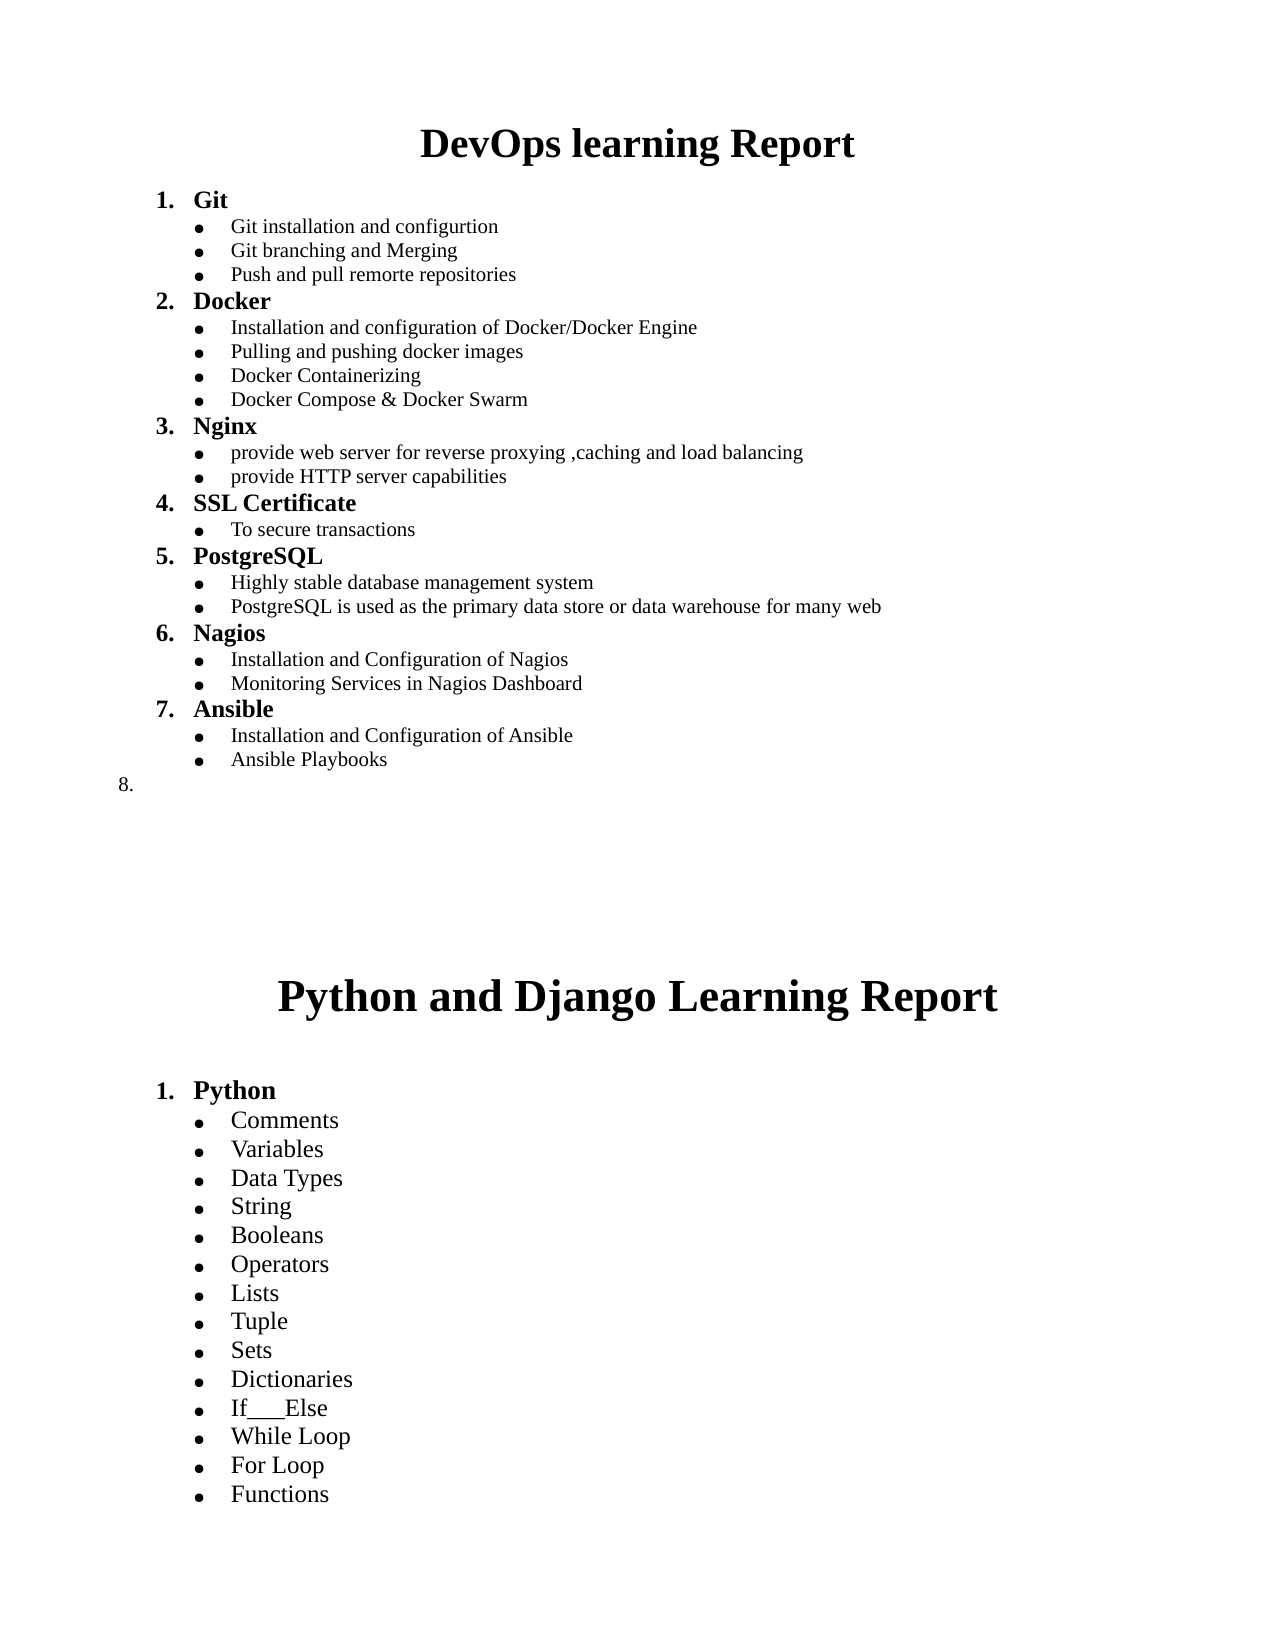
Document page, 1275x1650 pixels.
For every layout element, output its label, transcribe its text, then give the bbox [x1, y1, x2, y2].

list Docker Compose & Docker Swarm [193, 387, 1157, 411]
list PostgreSQL [156, 541, 1157, 569]
list Python [156, 1074, 1157, 1105]
list Installation and configuration of Docker/Docker Engine [193, 315, 1157, 339]
list Docker Containerizing [193, 363, 1157, 387]
list Docker [156, 286, 1157, 315]
list Ansible [156, 694, 1157, 723]
list String [193, 1191, 1157, 1220]
list Git installation and configurtion [193, 214, 1157, 238]
list Operators [193, 1249, 1157, 1278]
list PostgreSQL is used as the primary data store or data warehouse for many web [193, 594, 1157, 618]
list While Loop [193, 1421, 1157, 1450]
list Highly stable database management system [193, 569, 1157, 594]
list Comments [193, 1105, 1157, 1134]
list Ansible Playbooks [193, 747, 1157, 771]
list If___Else [193, 1393, 1157, 1421]
text 8. [118, 771, 1157, 796]
text Python and Django Learning Report [118, 968, 1157, 1021]
text DevOps learning Report [118, 118, 1157, 166]
list Data Types [193, 1163, 1157, 1191]
list Booleans [193, 1220, 1157, 1249]
list Push and pull remorte repositories [193, 262, 1157, 286]
list Installation and Configuration of Nagios [193, 646, 1157, 671]
list Nginx [156, 411, 1157, 440]
list SSL Certificate [156, 488, 1157, 517]
list To secure transactions [193, 517, 1157, 541]
list provide HTTP server capabilities [193, 464, 1157, 488]
list Nagios [156, 618, 1157, 646]
list For Loop [193, 1450, 1157, 1479]
list Variables [193, 1134, 1157, 1163]
list Tuple [193, 1306, 1157, 1335]
list Sets [193, 1335, 1157, 1364]
list Pulling and pushing docker images [193, 339, 1157, 363]
list Installation and Configuration of Ansible [193, 723, 1157, 747]
list Git [156, 185, 1157, 214]
list Lists [193, 1278, 1157, 1306]
list provide web server for reverse proxying ,caching and load balancing [193, 440, 1157, 464]
list Functions [193, 1479, 1157, 1508]
list Git branching and Merging [193, 238, 1157, 262]
list Monitoring Services in Nagios Dashboard [193, 671, 1157, 694]
list Dictionaries [193, 1364, 1157, 1393]
